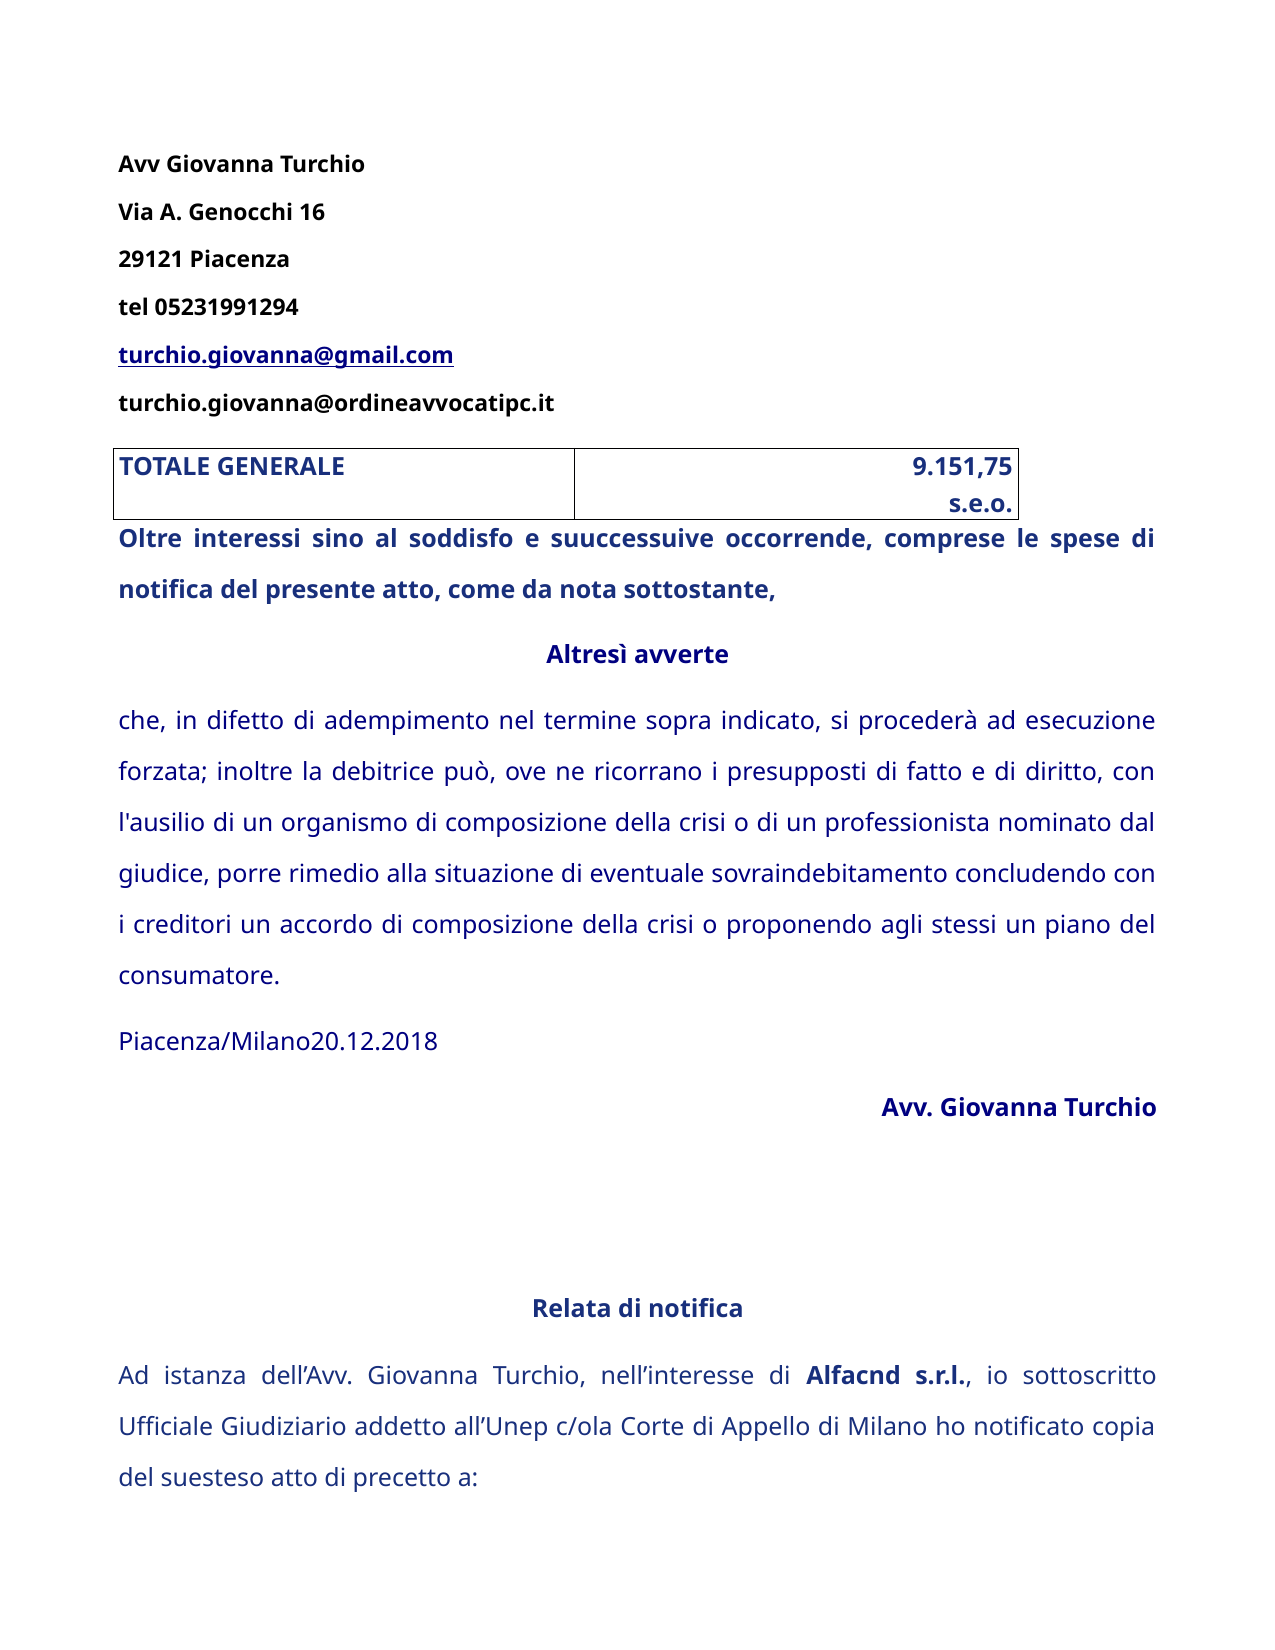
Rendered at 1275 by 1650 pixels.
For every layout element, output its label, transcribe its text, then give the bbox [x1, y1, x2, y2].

text Ad istanza dell’Avv. Giovanna Turchio, nell’interesse di Alfacnd s.r.l., io sottoscritto Ufficiale Giudiziario addetto all’Unep c/ola Corte di Appello di Milano ho notificato copia del suesteso atto di precetto a: [118, 1358, 1157, 1494]
text Avv. Giovanna Turchio [118, 1089, 1157, 1123]
text che, in difetto di adempimento nel termine sopra indicato, si procederà ad esecuzione forzata; inoltre la debitrice può, ove ne ricorrano i presupposti di fatto e di diritto, con l'ausilio di un organismo di composizione della crisi o di un professionista nominato dal giudice, porre rimedio alla situazione di eventuale sovraindebitamento concludendo con i creditori un accordo di composizione della crisi o proponendo agli stessi un piano del consumatore. [118, 703, 1157, 992]
table_cell TOTALE GENERALE [114, 449, 574, 519]
text Piacenza/Milano20.12.2018 [118, 1023, 1157, 1058]
table_cell 9.151,75 s.e.o. [575, 449, 1018, 519]
text Oltre interessi sino al soddisfo e suuccessuive occorrende, comprese le spese di notifica del presente atto, come da nota sottostante, [118, 520, 1157, 606]
text Altresì avverte [118, 637, 1157, 671]
text Relata di notifica [118, 1290, 1157, 1324]
